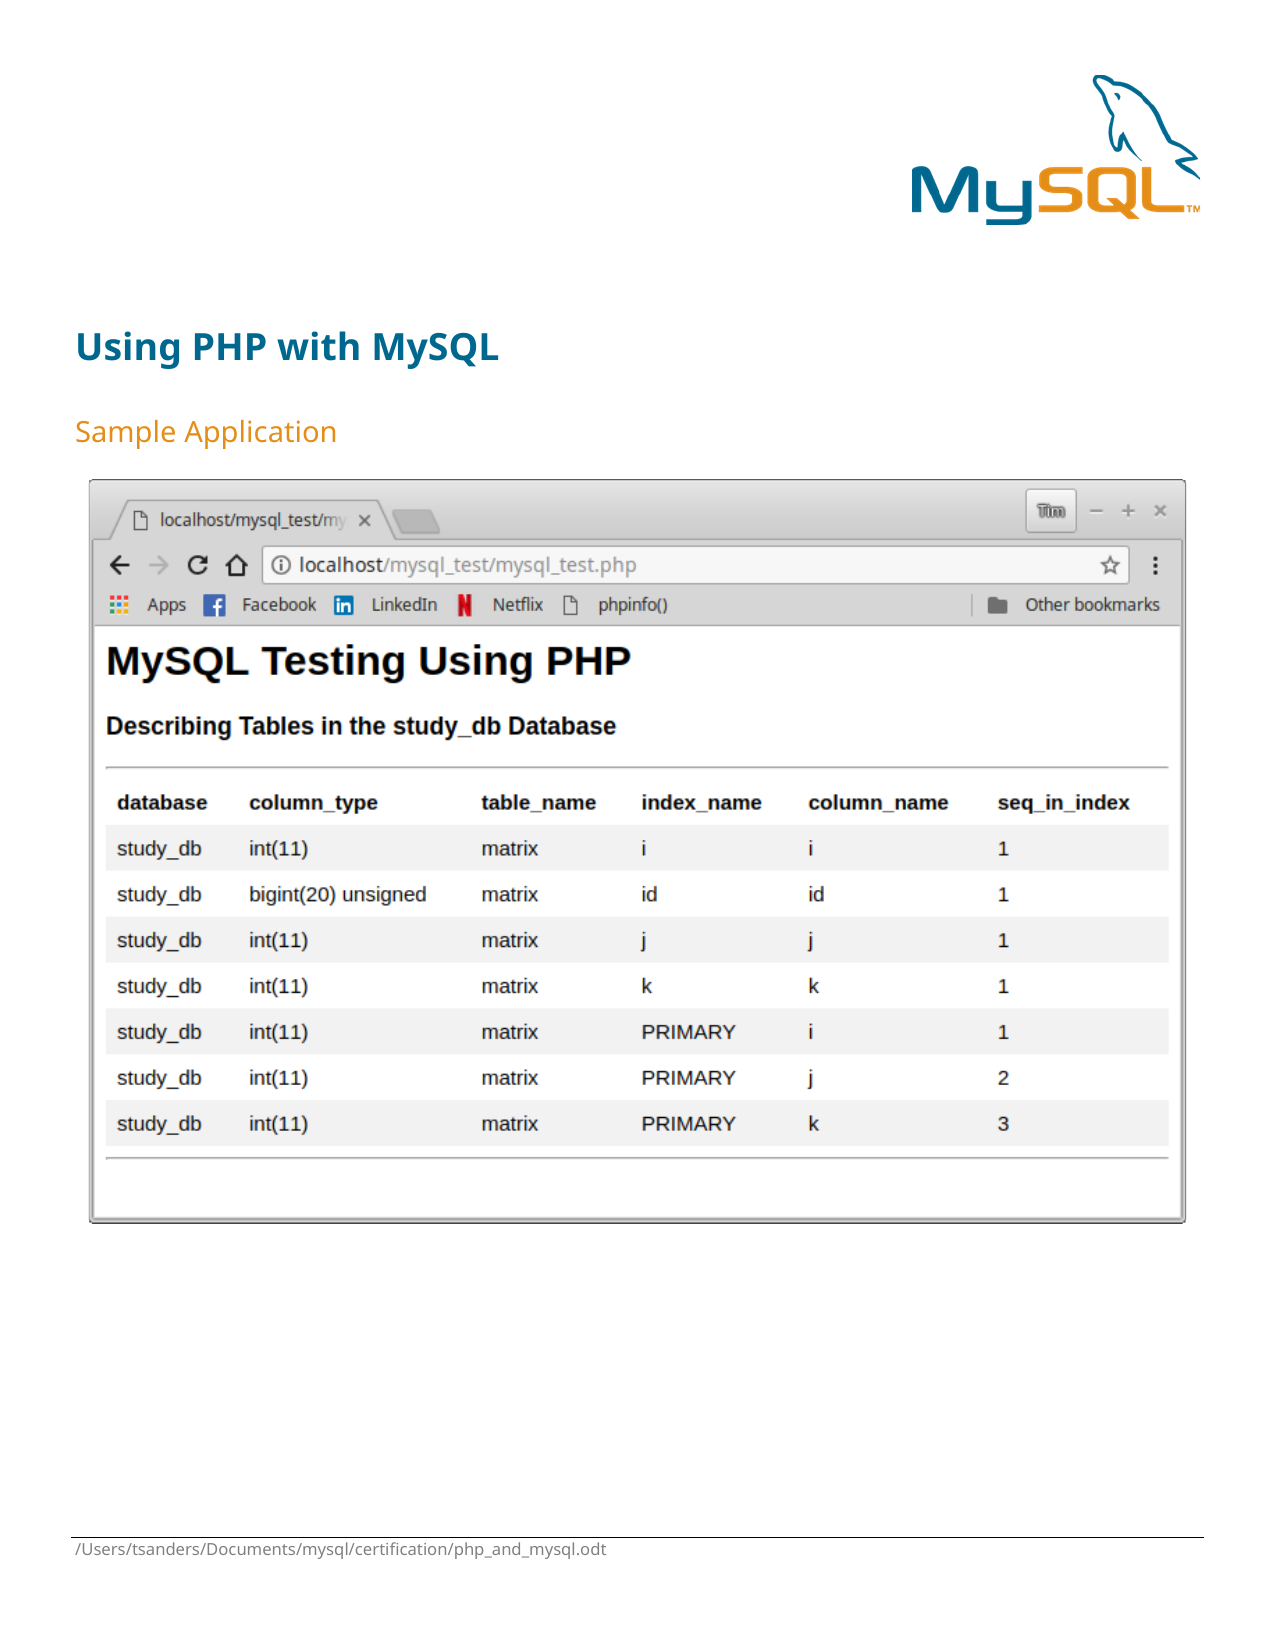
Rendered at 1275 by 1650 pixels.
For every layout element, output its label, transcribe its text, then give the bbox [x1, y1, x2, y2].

text Sample Application [75, 411, 1200, 451]
title Using PHP with MySQL [75, 320, 1200, 371]
picture [88, 479, 1187, 1224]
picture [912, 75, 1200, 225]
picture [1108, 75, 1200, 176]
